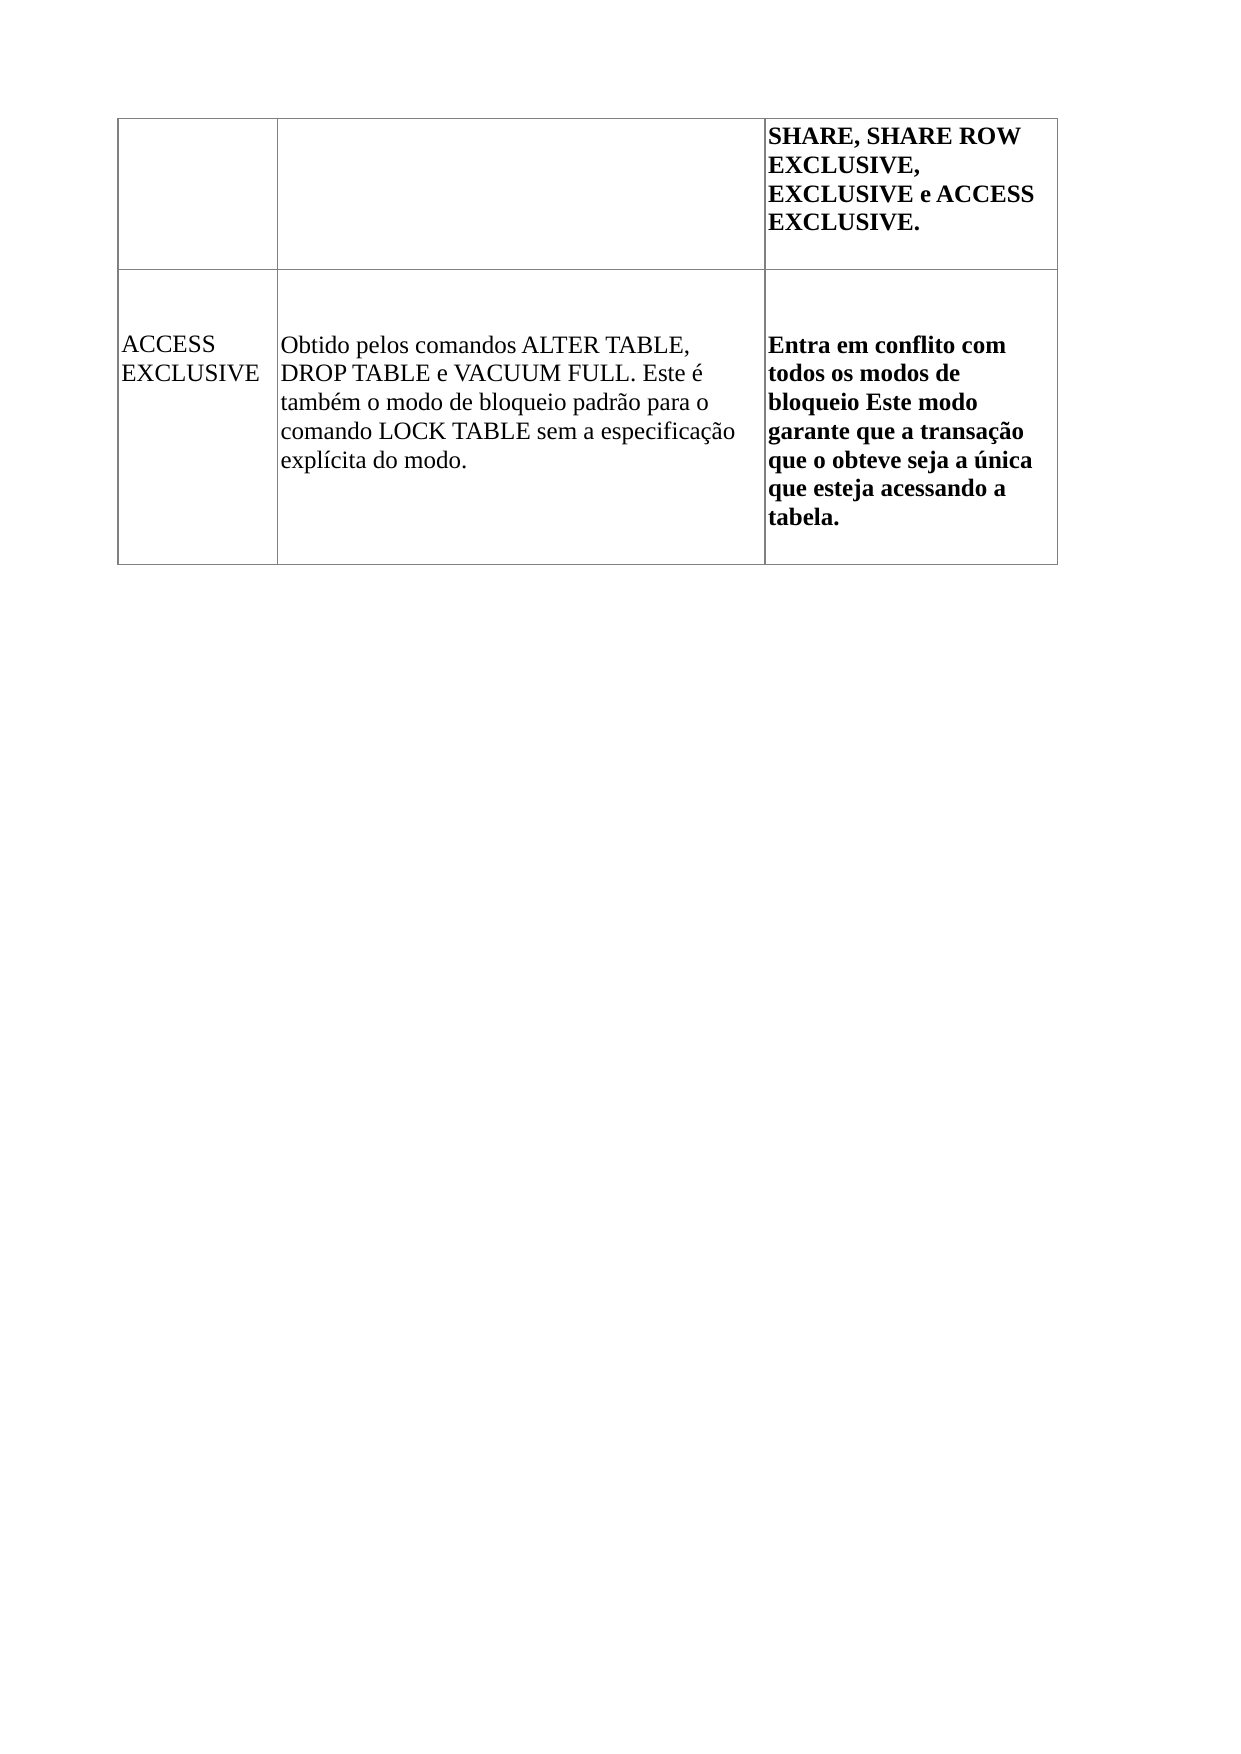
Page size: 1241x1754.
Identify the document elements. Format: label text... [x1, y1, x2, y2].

table_cell Entra em conflito com todos os modos de bloqueio Este modo garante que a transação que o obteve seja a única que esteja acessando a tabela. [766, 270, 1057, 563]
table_cell SHARE, SHARE ROW EXCLUSIVE, EXCLUSIVE e ACCESS EXCLUSIVE. [766, 119, 1057, 268]
table_cell Obtido pelos comandos ALTER TABLE, DROP TABLE e VACUUM FULL. Este é também o modo de bloqueio padrão para o comando LOCK TABLE sem a especificação explícita do modo. [278, 270, 764, 563]
table_cell [119, 119, 277, 268]
table_cell [278, 119, 764, 268]
table_cell ACCESS EXCLUSIVE [119, 270, 277, 563]
